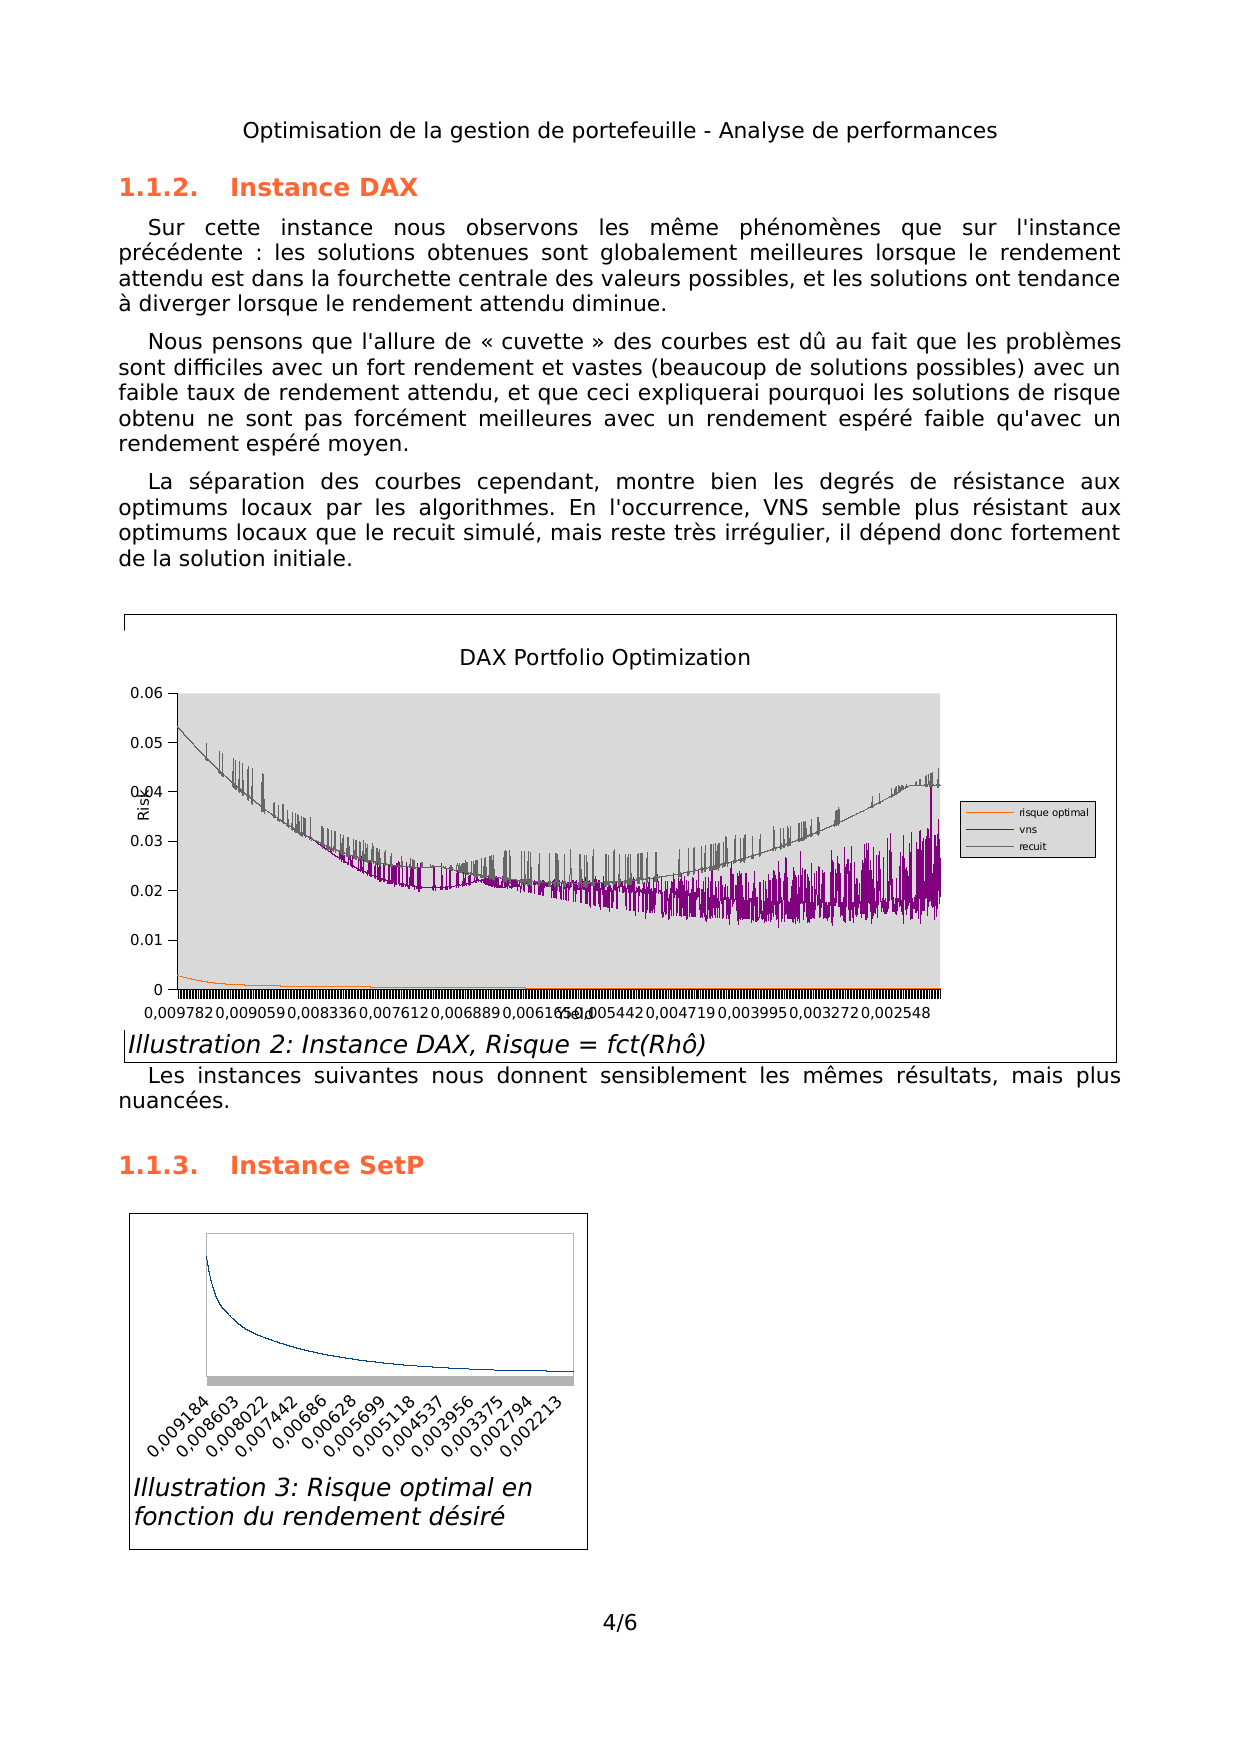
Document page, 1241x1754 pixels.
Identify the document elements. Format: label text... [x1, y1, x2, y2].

subtitle Instance DAX [118, 173, 1122, 202]
text Sur cette instance nous observons les même phénomènes que sur l'instance précédente : les solutions obtenues sont globalement meilleures lorsque le rendement attendu est dans la fourchette centrale des valeurs possibles, et les solutions ont tendance à diverger lorsque le rendement attendu diminue. [118, 215, 1122, 317]
text Nous pensons que l'allure de « cuvette » des courbes est dû au fait que les problèmes sont difficiles avec un fort rendement et vastes (beaucoup de solutions possibles) avec un faible taux de rendement attendu, et que ceci expliquerai pourquoi les solutions de risque obtenu ne sont pas forcément meilleures avec un rendement espéré faible qu'avec un rendement espéré moyen. [118, 329, 1122, 457]
text Illustration 2: Instance DAX, Risque = fct(Rhô) [128, 631, 1113, 1059]
text La séparation des courbes cependant, montre bien les degrés de résistance aux optimums locaux par les algorithmes. En l'occurrence, VNS semble plus résistant aux optimums locaux que le recuit simulé, mais reste très irrégulier, il dépend donc fortement de la solution initiale. [118, 469, 1122, 572]
text Les instances suivantes nous donnent sensiblement les mêmes résultats, mais plus nuancées. [118, 622, 1122, 1114]
subtitle Instance SetP [118, 1152, 1122, 1181]
text Illustration 3: Risque optimal en fonction du rendement désiré [133, 1473, 584, 1531]
